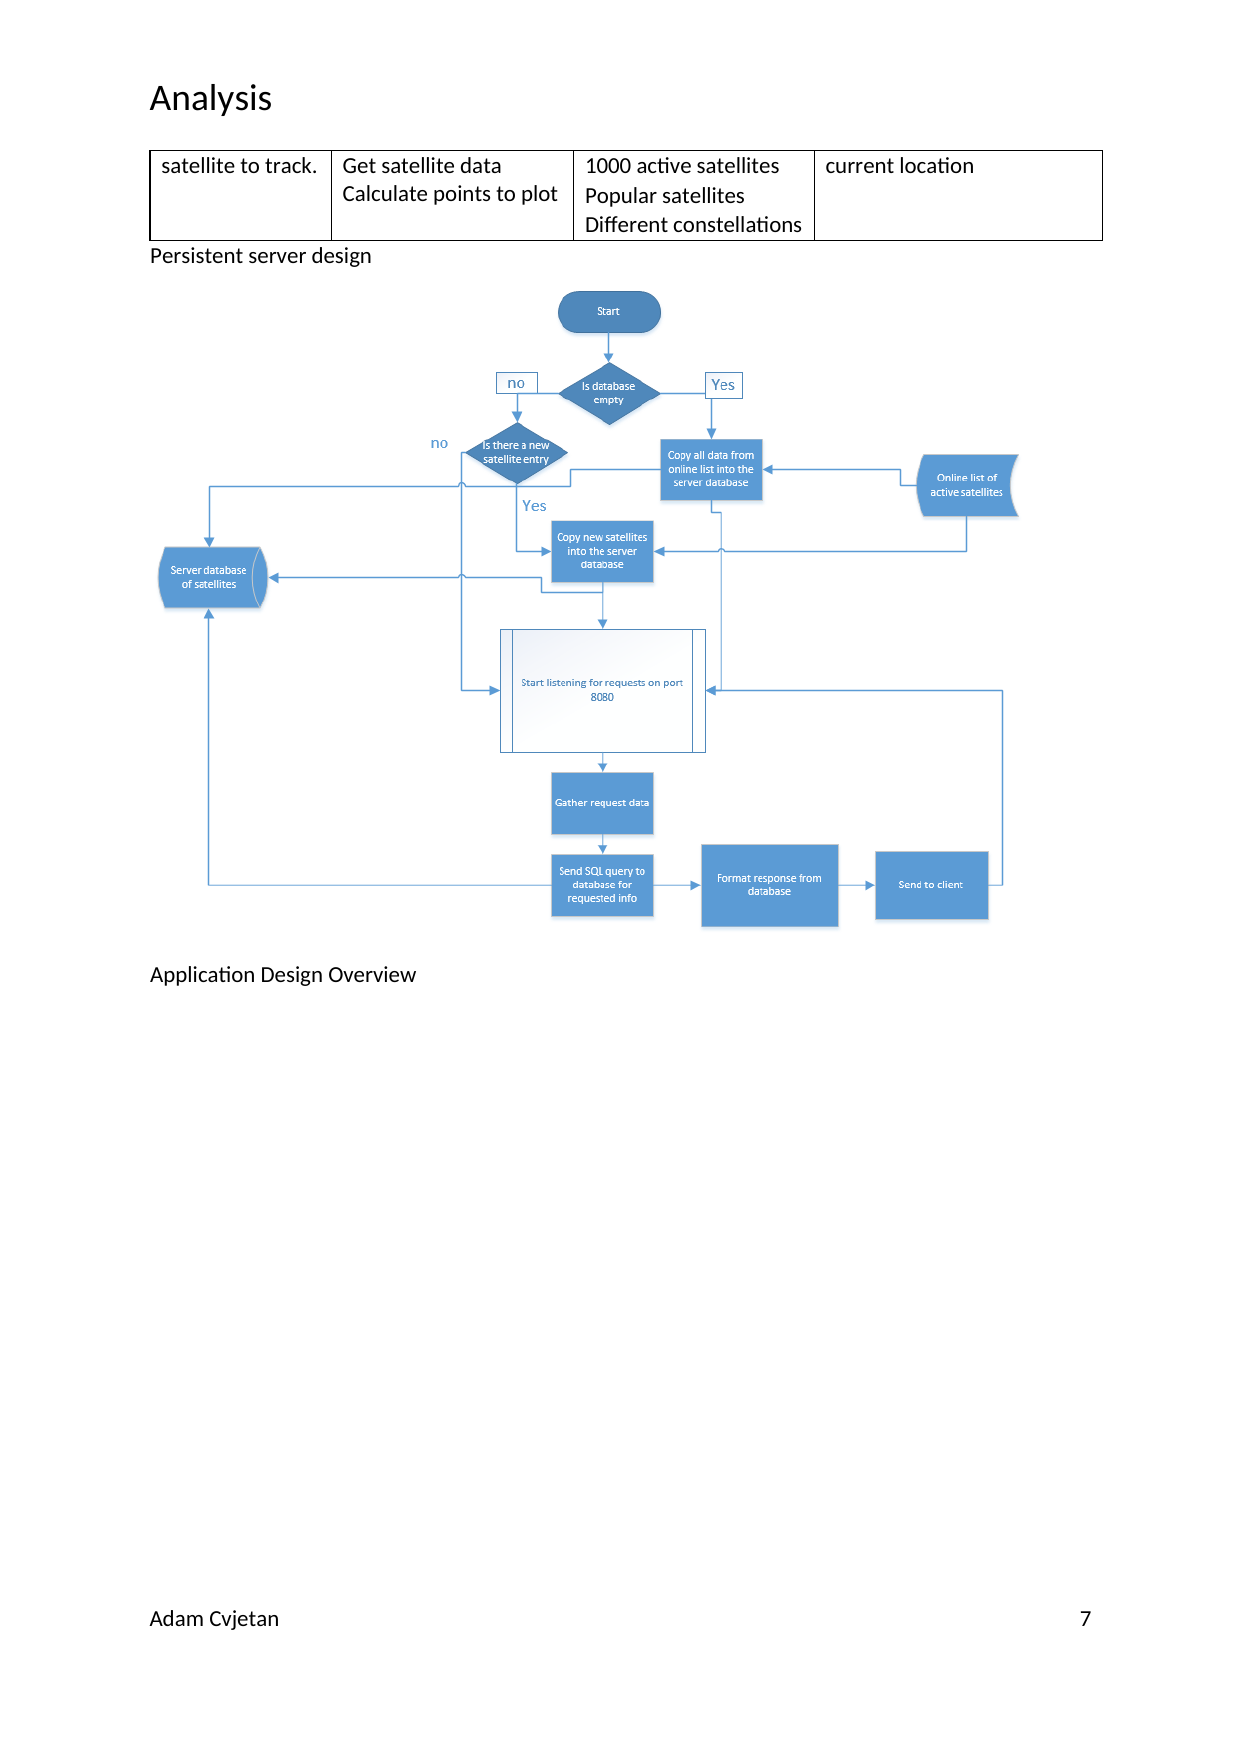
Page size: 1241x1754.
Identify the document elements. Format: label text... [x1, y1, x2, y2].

table_cell Get satellite data Calculate points to plot [332, 151, 573, 240]
table_cell satellite to track. [151, 151, 331, 240]
text Application Design Overview [150, 960, 1090, 988]
table_cell 1000 active satellites Popular satellites Different constellations [574, 151, 814, 240]
table_cell current location [815, 151, 1102, 240]
text Persistent server design [150, 241, 1090, 269]
